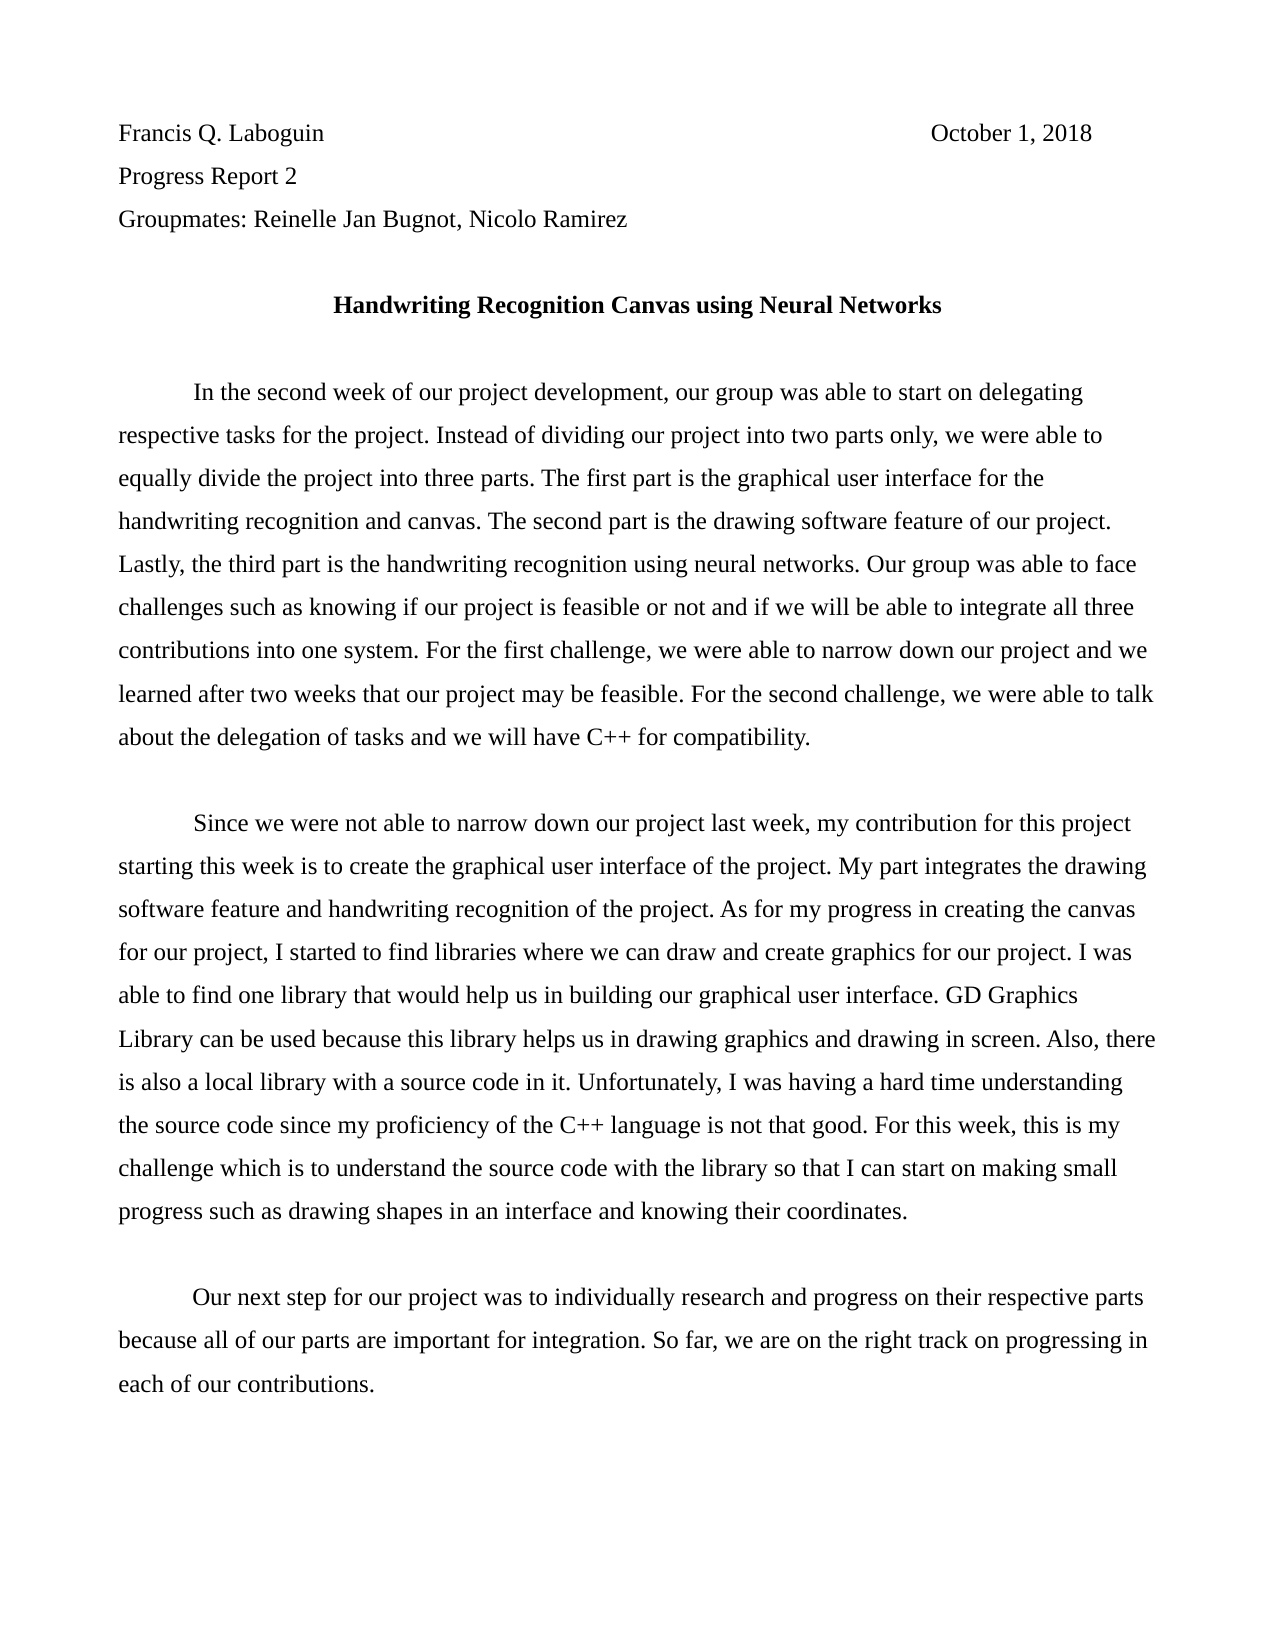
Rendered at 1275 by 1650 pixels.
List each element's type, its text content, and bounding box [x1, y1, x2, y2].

text In the second week of our project development, our group was able to start on delegating respective tasks for the project. Instead of dividing our project into two parts only, we were able to equally divide the project into three parts. The first part is the graphical user interface for the handwriting recognition and canvas. The second part is the drawing software feature of our project. Lastly, the third part is the handwriting recognition using neural networks. Our group was able to face challenges such as knowing if our project is feasible or not and if we will be able to integrate all three contributions into one system. For the first challenge, we were able to narrow down our project and we learned after two weeks that our project may be feasible. For the second challenge, we were able to talk about the delegation of tasks and we will have C++ for compatibility. [118, 377, 1157, 751]
text Groupmates: Reinelle Jan Bugnot, Nicolo Ramirez [118, 204, 1157, 233]
text Francis Q. Laboguin October 1, 2018 [118, 118, 1157, 147]
text Progress Report 2 [118, 161, 1157, 190]
text Since we were not able to narrow down our project last week, my contribution for this project starting this week is to create the graphical user interface of the project. My part integrates the drawing software feature and handwriting recognition of the project. As for my progress in creating the canvas for our project, I started to find libraries where we can draw and create graphics for our project. I was able to find one library that would help us in building our graphical user interface. GD Graphics Library can be used because this library helps us in drawing graphics and drawing in screen. Also, there is also a local library with a source code in it. Unfortunately, I was having a hard time understanding the source code since my proficiency of the C++ language is not that good. For this week, this is my challenge which is to understand the source code with the library so that I can start on making small progress such as drawing shapes in an interface and knowing their coordinates. [118, 808, 1157, 1225]
text Our next step for our project was to individually research and progress on their respective parts because all of our parts are important for integration. So far, we are on the right track on progressing in each of our contributions. [118, 1282, 1157, 1397]
text Handwriting Recognition Canvas using Neural Networks [118, 291, 1157, 319]
